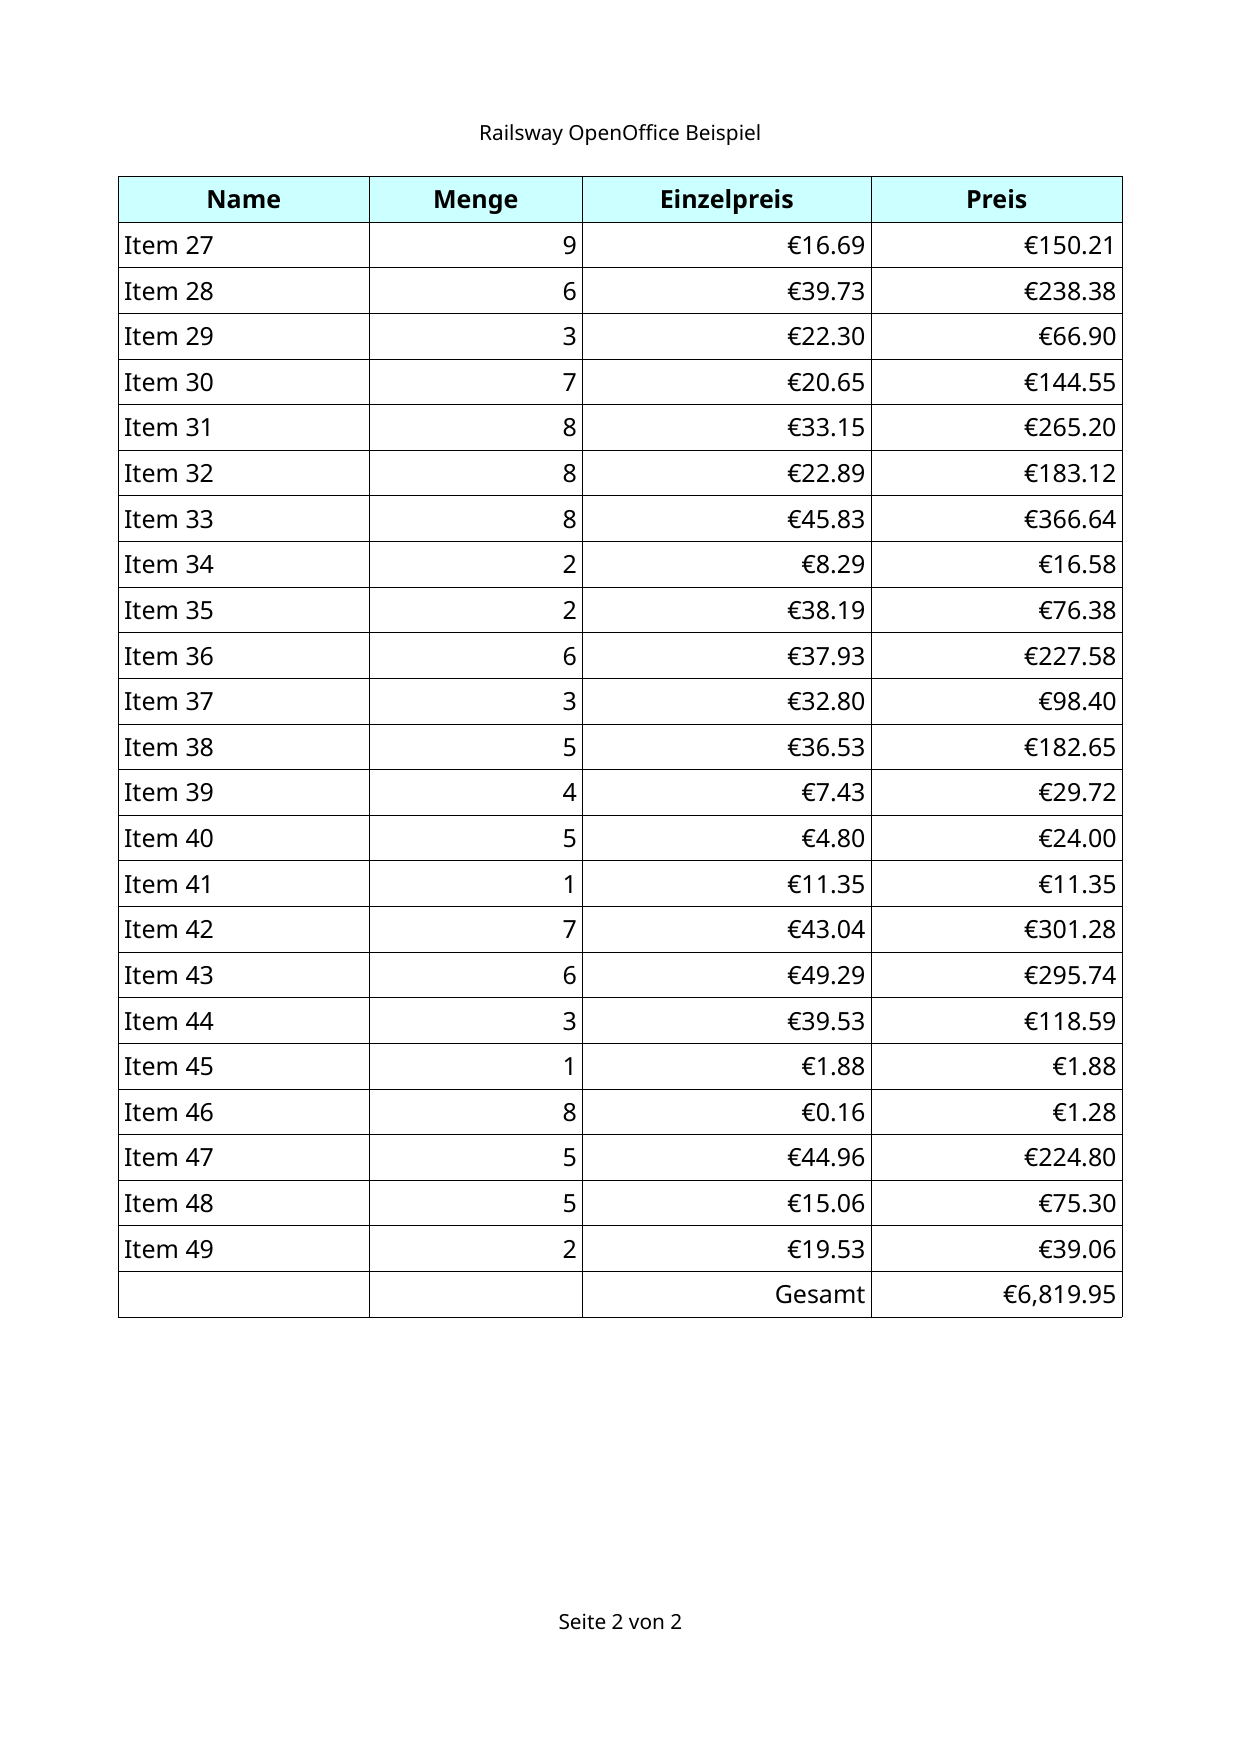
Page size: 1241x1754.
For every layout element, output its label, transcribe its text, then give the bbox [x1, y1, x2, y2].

table_cell €15.06 [583, 1181, 871, 1225]
table_cell €1.28 [872, 1090, 1122, 1134]
table_cell €44.96 [583, 1135, 871, 1180]
table_cell Item 44 [119, 998, 369, 1043]
table_cell €49.29 [583, 953, 871, 997]
table_cell Item 41 [119, 861, 369, 906]
table_cell Item 37 [119, 679, 369, 723]
table_cell €1.88 [583, 1044, 871, 1088]
table_cell 4 [370, 770, 582, 815]
table_cell 2 [370, 1226, 582, 1271]
table_cell €11.35 [583, 861, 871, 906]
table_cell €29.72 [872, 770, 1122, 815]
table_cell 7 [370, 360, 582, 404]
table_cell Item 47 [119, 1135, 369, 1180]
table_cell 2 [370, 588, 582, 632]
table_header Preis [872, 177, 1122, 222]
table_cell €22.30 [583, 314, 871, 358]
table_cell €36.53 [583, 725, 871, 769]
table_cell €39.73 [583, 268, 871, 313]
table_cell €22.89 [583, 451, 871, 495]
table_cell Item 43 [119, 953, 369, 997]
table_cell [370, 1272, 582, 1317]
table_cell 8 [370, 451, 582, 495]
table_cell Item 30 [119, 360, 369, 404]
table_cell €366.64 [872, 496, 1122, 541]
table_cell €38.19 [583, 588, 871, 632]
table_cell [119, 1272, 369, 1317]
table_cell Item 32 [119, 451, 369, 495]
table_cell €16.69 [583, 223, 871, 267]
table_cell €150.21 [872, 223, 1122, 267]
table_cell 8 [370, 496, 582, 541]
table_cell 6 [370, 633, 582, 678]
table_cell €238.38 [872, 268, 1122, 313]
table_cell €39.53 [583, 998, 871, 1043]
table_cell €1.88 [872, 1044, 1122, 1088]
table_cell Item 29 [119, 314, 369, 358]
table_cell €183.12 [872, 451, 1122, 495]
table_cell Item 38 [119, 725, 369, 769]
table_cell Item 27 [119, 223, 369, 267]
table_cell 3 [370, 998, 582, 1043]
table_cell €118.59 [872, 998, 1122, 1043]
table_cell €43.04 [583, 907, 871, 952]
table_header Menge [370, 177, 582, 222]
table_cell Item 49 [119, 1226, 369, 1271]
table_cell €66.90 [872, 314, 1122, 358]
table_cell €7.43 [583, 770, 871, 815]
table_cell €76.38 [872, 588, 1122, 632]
table_cell Item 45 [119, 1044, 369, 1088]
table_cell €301.28 [872, 907, 1122, 952]
table_cell €0.16 [583, 1090, 871, 1134]
table_cell Item 39 [119, 770, 369, 815]
table_cell 9 [370, 223, 582, 267]
table_cell Item 40 [119, 816, 369, 860]
table_cell €20.65 [583, 360, 871, 404]
table_header Einzelpreis [583, 177, 871, 222]
table_cell €98.40 [872, 679, 1122, 723]
table_cell €144.55 [872, 360, 1122, 404]
table_cell €19.53 [583, 1226, 871, 1271]
table_cell 6 [370, 953, 582, 997]
table_cell Item 48 [119, 1181, 369, 1225]
table_cell 2 [370, 542, 582, 587]
table_cell 1 [370, 861, 582, 906]
table_cell €182.65 [872, 725, 1122, 769]
table_cell €37.93 [583, 633, 871, 678]
table_cell €16.58 [872, 542, 1122, 587]
table_cell Item 31 [119, 405, 369, 450]
table_cell €24.00 [872, 816, 1122, 860]
table_cell €33.15 [583, 405, 871, 450]
table_cell Item 36 [119, 633, 369, 678]
table_cell Gesamt [583, 1272, 871, 1317]
table_header Name [119, 177, 369, 222]
table_cell 3 [370, 314, 582, 358]
table_cell Item 46 [119, 1090, 369, 1134]
table_cell 3 [370, 679, 582, 723]
table_cell €39.06 [872, 1226, 1122, 1271]
table_cell €8.29 [583, 542, 871, 587]
table_cell €45.83 [583, 496, 871, 541]
table_cell €6,819.95 [872, 1272, 1122, 1317]
table_cell €295.74 [872, 953, 1122, 997]
table_cell 8 [370, 1090, 582, 1134]
table_cell Item 42 [119, 907, 369, 952]
table_cell 1 [370, 1044, 582, 1088]
table_cell Item 35 [119, 588, 369, 632]
table_cell €75.30 [872, 1181, 1122, 1225]
table_cell 7 [370, 907, 582, 952]
table_cell 6 [370, 268, 582, 313]
table_cell €224.80 [872, 1135, 1122, 1180]
table_cell 8 [370, 405, 582, 450]
table_cell €4.80 [583, 816, 871, 860]
table_cell Item 34 [119, 542, 369, 587]
table_cell 5 [370, 816, 582, 860]
table_cell 5 [370, 1181, 582, 1225]
table_cell 5 [370, 1135, 582, 1180]
table_cell €11.35 [872, 861, 1122, 906]
table_cell 5 [370, 725, 582, 769]
table_cell €32.80 [583, 679, 871, 723]
table_cell Item 33 [119, 496, 369, 541]
table_cell €227.58 [872, 633, 1122, 678]
table_cell €265.20 [872, 405, 1122, 450]
table_cell Item 28 [119, 268, 369, 313]
